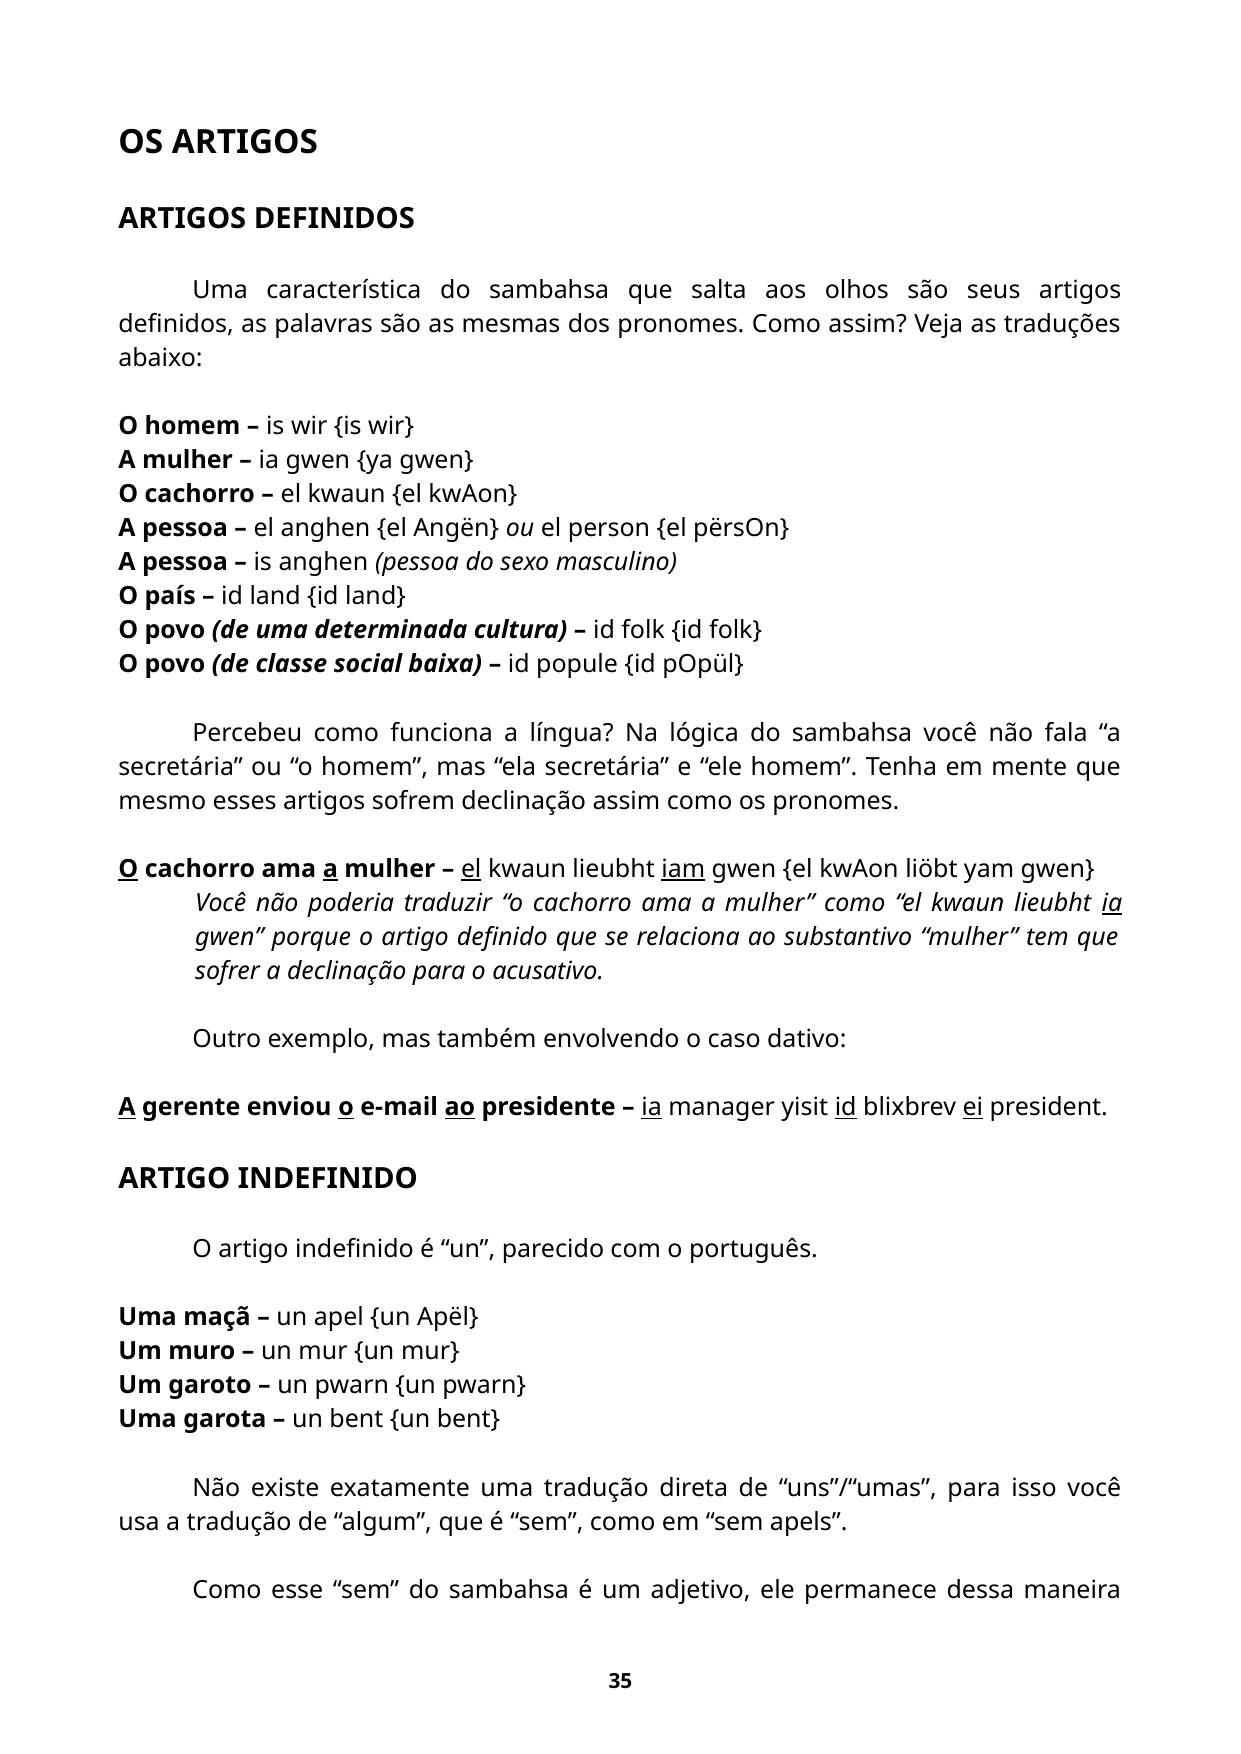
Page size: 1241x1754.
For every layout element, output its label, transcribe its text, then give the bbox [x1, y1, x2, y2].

text Um garoto – un pwarn {un pwarn} [118, 1367, 1122, 1401]
text Percebeu como funciona a língua? Na lógica do sambahsa você não fala “a secretária” ou “o homem”, mas “ela secretária” e “ele homem”. Tenha em mente que mesmo esses artigos sofrem declinação assim como os pronomes. [118, 714, 1122, 816]
text Uma garota – un bent {un bent} [118, 1401, 1122, 1435]
text Outro exemplo, mas também envolvendo o caso dativo: [118, 1021, 1122, 1055]
text O homem – is wir {is wir} [118, 408, 1122, 442]
text O povo (de classe social baixa) – id popule {id pOpül} [118, 646, 1122, 680]
text A pessoa – el anghen {el Angën} ou el person {el përsOn} [118, 510, 1122, 544]
subtitle OS ARTIGOS [118, 118, 1122, 163]
text O cachorro – el kwaun {el kwAon} [118, 476, 1122, 510]
text O artigo indefinido é “un”, parecido com o português. [118, 1231, 1122, 1265]
subtitle ARTIGO INDEFINIDO [118, 1157, 1122, 1197]
text O cachorro ama a mulher – el kwaun lieubht iam gwen {el kwAon liöbt yam gwen} [118, 850, 1122, 884]
text Não existe exatamente uma tradução direta de “uns”/“umas”, para isso você usa a tradução de “algum”, que é “sem”, como em “sem apels”. [118, 1469, 1122, 1537]
text A gerente enviou o e-mail ao presidente – ia manager yisit id blixbrev ei president. [118, 1089, 1122, 1123]
text O país – id land {id land} [118, 578, 1122, 612]
text Como esse “sem” do sambahsa é um adjetivo, ele permanece dessa maneira [118, 1571, 1122, 1605]
text O povo (de uma determinada cultura) – id folk {id folk} [118, 612, 1122, 646]
text Uma maçã – un apel {un Apël} [118, 1299, 1122, 1333]
subtitle ARTIGOS DEFINIDOS [118, 198, 1122, 237]
text Uma característica do sambahsa que salta aos olhos são seus artigos definidos, as palavras são as mesmas dos pronomes. Como assim? Veja as traduções abaixo: [118, 271, 1122, 373]
text A mulher – ia gwen {ya gwen} [118, 442, 1122, 476]
text Você não poderia traduzir “o cachorro ama a mulher” como “el kwaun lieubht ia gwen” porque o artigo definido que se relaciona ao substantivo “mulher” tem que sofrer a declinação para o acusativo. [195, 884, 1122, 987]
text Um muro – un mur {un mur} [118, 1333, 1122, 1367]
text A pessoa – is anghen (pessoa do sexo masculino) [118, 544, 1122, 578]
